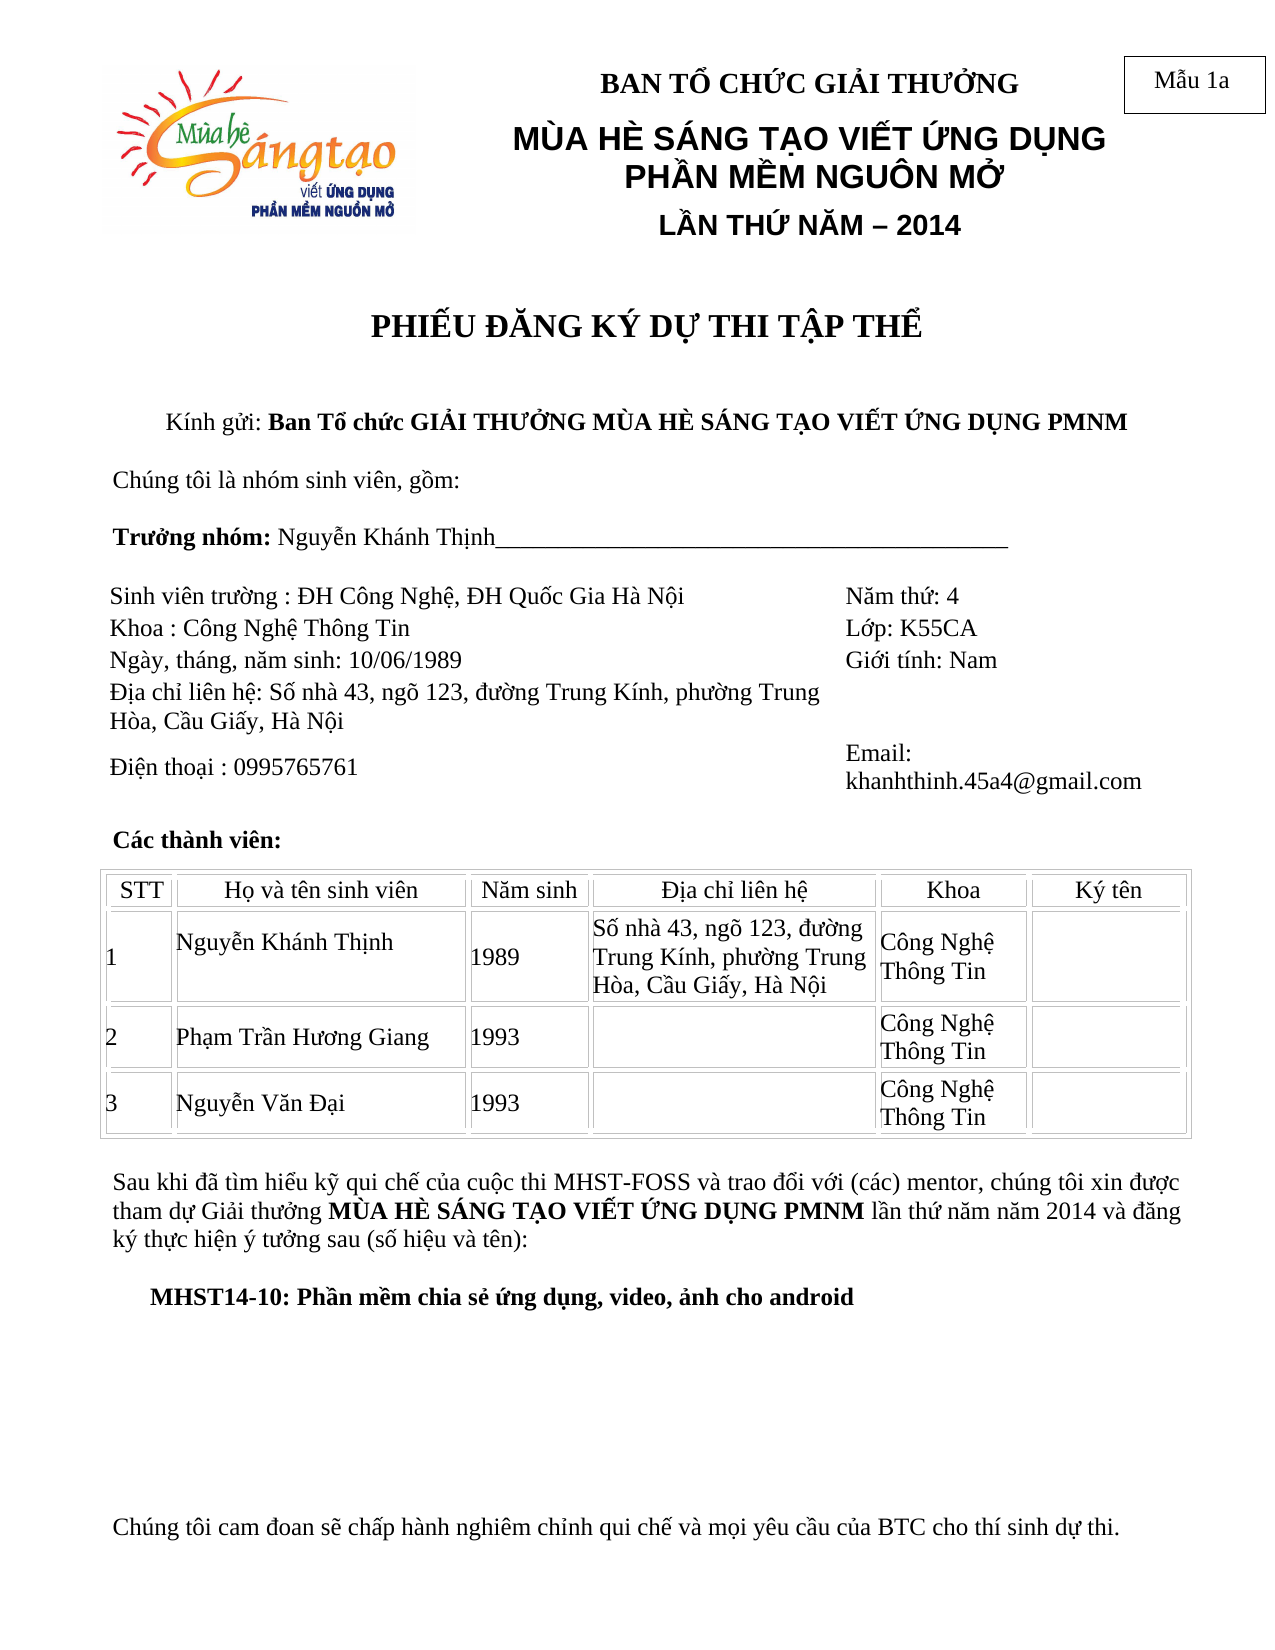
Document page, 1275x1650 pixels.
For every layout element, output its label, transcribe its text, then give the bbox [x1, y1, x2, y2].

table_header BAN TỔ CHỨC GIẢI THƯỞNG MÙA HÈ SÁNG TẠO VIẾT ỨNG DỤNG PHẦN MỀM NGUÔN MỞ LẦN THỨ NĂM – 2014 [443, 56, 1177, 243]
table_cell Công Nghệ Thông Tin [878, 1067, 1029, 1133]
table_cell Điện thoại : 0995765761 [108, 736, 844, 797]
table_cell Lớp: K55CA [844, 612, 1181, 644]
table_cell Giới tính: Nam [844, 644, 1181, 676]
table_header Năm thứ: 4 [844, 580, 1181, 612]
text Kính gửi: Ban Tổ chức GIẢI THƯỞNG MÙA HÈ SÁNG TẠO VIẾT ỨNG DỤNG PMNM [112, 407, 1181, 436]
table_cell Số nhà 43, ngõ 123, đường Trung Kính, phường Trung Hòa, Cầu Giấy, Hà Nội [591, 906, 878, 1001]
table_cell Công Nghệ Thông Tin [878, 906, 1029, 1001]
table_cell Công Nghệ Thông Tin [878, 1001, 1029, 1067]
table_cell Email: khanhthinh.45a4@gmail.com [844, 736, 1181, 797]
table_cell [591, 1067, 878, 1133]
table_cell Nguyễn Khánh Thịnh [174, 906, 468, 1001]
table_cell 2 [103, 1001, 174, 1067]
table_header [75, 56, 443, 243]
table_cell Khoa : Công Nghệ Thông Tin [108, 612, 844, 644]
table_header Họ và tên sinh viên [174, 870, 468, 906]
table_cell 1993 [468, 1001, 591, 1067]
table_cell Nguyễn Văn Đại [174, 1067, 468, 1133]
table_cell [591, 1001, 878, 1067]
text Chúng tôi là nhóm sinh viên, gồm: [112, 465, 1181, 494]
table_cell 1989 [468, 906, 591, 1001]
table_cell Phạm Trần Hương Giang [174, 1001, 468, 1067]
text Các thành viên: [112, 826, 1181, 854]
table_cell [844, 676, 1181, 736]
table_header Địa chỉ liên hệ [591, 870, 878, 906]
text Sau khi đã tìm hiểu kỹ qui chế của cuộc thi MHST-FOSS và trao đổi với (các) mentor, chúng tôi xin được tham dự Giải thưởng MÙA HÈ SÁNG TẠO VIẾT ỨNG DỤNG PMNM lần thứ năm năm 2014 và đăng ký thực hiện ý tưởng sau (số hiệu và tên): [112, 1167, 1181, 1253]
table_header Năm sinh [468, 870, 591, 906]
text MHST14-10: Phần mềm chia sẻ ứng dụng, video, ảnh cho android [150, 1282, 1181, 1311]
table_cell 3 [103, 1067, 174, 1133]
table_cell [1029, 1001, 1188, 1067]
text Chúng tôi cam đoan sẽ chấp hành nghiêm chỉnh qui chế và mọi yêu cầu của BTC cho thí sinh dự thi. [112, 1512, 1181, 1541]
table_cell Địa chỉ liên hệ: Số nhà 43, ngõ 123, đường Trung Kính, phường Trung Hòa, Cầu Giấy, Hà Nội [108, 676, 844, 736]
picture [102, 65, 416, 235]
table_cell Ngày, tháng, năm sinh: 10/06/1989 [108, 644, 844, 676]
table_header Ký tên [1029, 870, 1188, 906]
table_header STT [103, 870, 174, 906]
table_cell [1029, 1067, 1188, 1133]
table_header Sinh viên trường : ĐH Công Nghệ, ĐH Quốc Gia Hà Nội [108, 580, 844, 612]
table_header Khoa [878, 870, 1029, 906]
title PHIẾU ĐĂNG KÝ DỰ THI TẬP THỂ [112, 307, 1181, 345]
table_cell 1 [103, 906, 174, 1001]
text Trưởng nhóm: Nguyễn Khánh Thịnh_________________________________________ [112, 522, 1181, 580]
table_cell 1993 [468, 1067, 591, 1133]
table_cell [1029, 906, 1188, 1001]
table_cell [594, 1007, 875, 1067]
